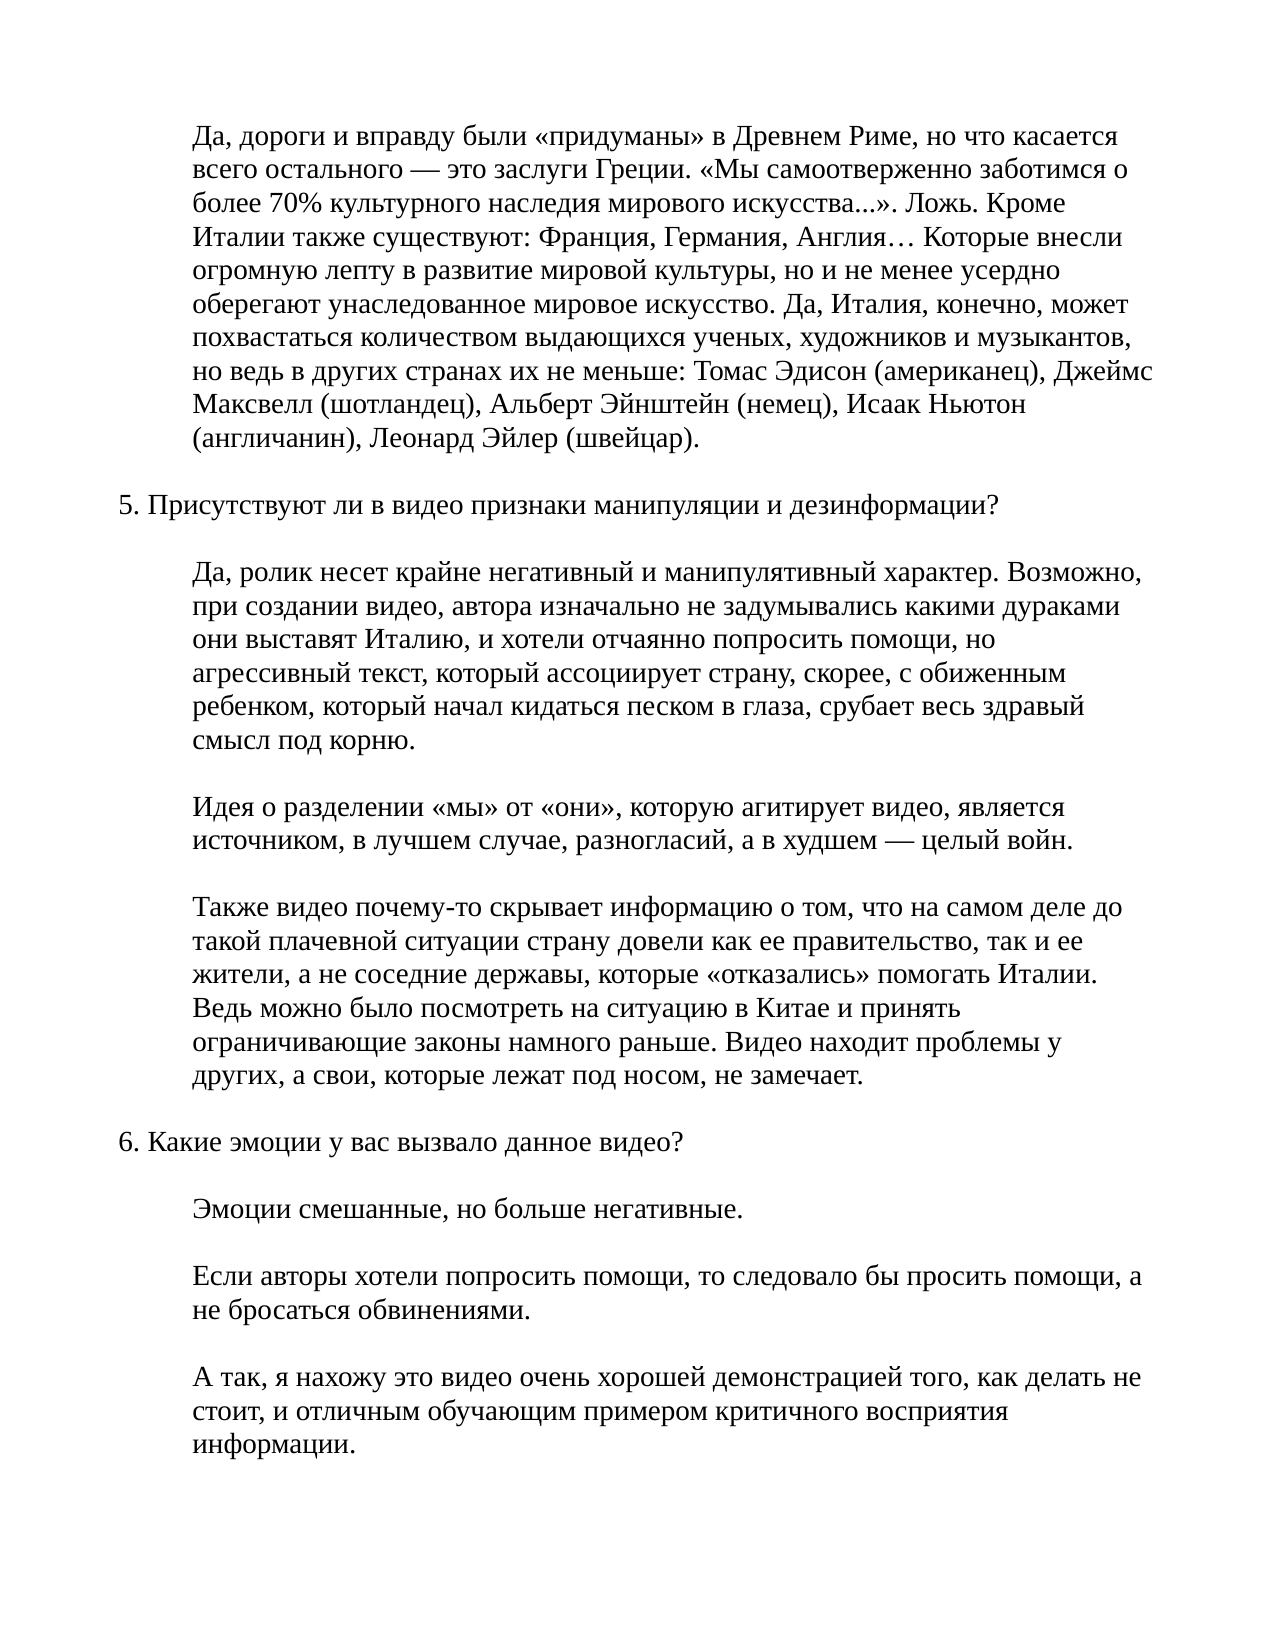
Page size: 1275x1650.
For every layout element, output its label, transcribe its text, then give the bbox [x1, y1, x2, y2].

text Если авторы хотели попросить помощи, то следовало бы просить помощи, а не бросаться обвинениями. [118, 1258, 1157, 1326]
text Идея о разделении «мы» от «они», которую агитирует видео, является источником, в лучшем случае, разногласий, а в худшем — целый войн. [118, 789, 1157, 856]
text 5. Присутствуют ли в видео признаки манипуляции и дезинформации? [118, 487, 1157, 521]
text Да, дороги и вправду были «придуманы» в Древнем Риме, но что касается всего остального — это заслуги Греции. «Мы самоотверженно заботимся о более 70% культурного наследия мирового искусства...». Ложь. Кроме Италии также существуют: Франция, Германия, Англия… Которые внесли огромную лепту в развитие мировой культуры, но и не менее усердно оберегают унаследованное мировое искусство. Да, Италия, конечно, может похвастаться количеством выдающихся ученых, художников и музыкантов, но ведь в других странах их не меньше: Томас Эдисон (американец), Джеймс Максвелл (шотландец), Альберт Эйнштейн (немец), Исаак Ньютон (англичанин), Леонард Эйлер (швейцар). [118, 118, 1157, 453]
text А так, я нахожу это видео очень хорошей демонстрацией того, как делать не стоит, и отличным обучающим примером критичного восприятия информации. [118, 1359, 1157, 1460]
text 6. Какие эмоции у вас вызвало данное видео? [118, 1124, 1157, 1158]
text Ведь можно было посмотреть на ситуацию в Китае и принять ограничивающие законы намного раньше. Видео находит проблемы у других, а свои, которые лежат под носом, не замечает. [118, 990, 1157, 1091]
text Да, ролик несет крайне негативный и манипулятивный характер. Возможно, при создании видео, автора изначально не задумывались какими дураками они выставят Италию, и хотели отчаянно попросить помощи, но агрессивный текст, который ассоциирует страну, скорее, с обиженным ребенком, который начал кидаться песком в глаза, срубает весь здравый смысл под корню. [118, 554, 1157, 755]
text Эмоции смешанные, но больше негативные. [118, 1191, 1157, 1225]
text Также видео почему-то скрывает информацию о том, что на самом деле до такой плачевной ситуации страну довели как ее правительство, так и ее жители, а не соседние державы, которые «отказались» помогать Италии. [118, 889, 1157, 990]
